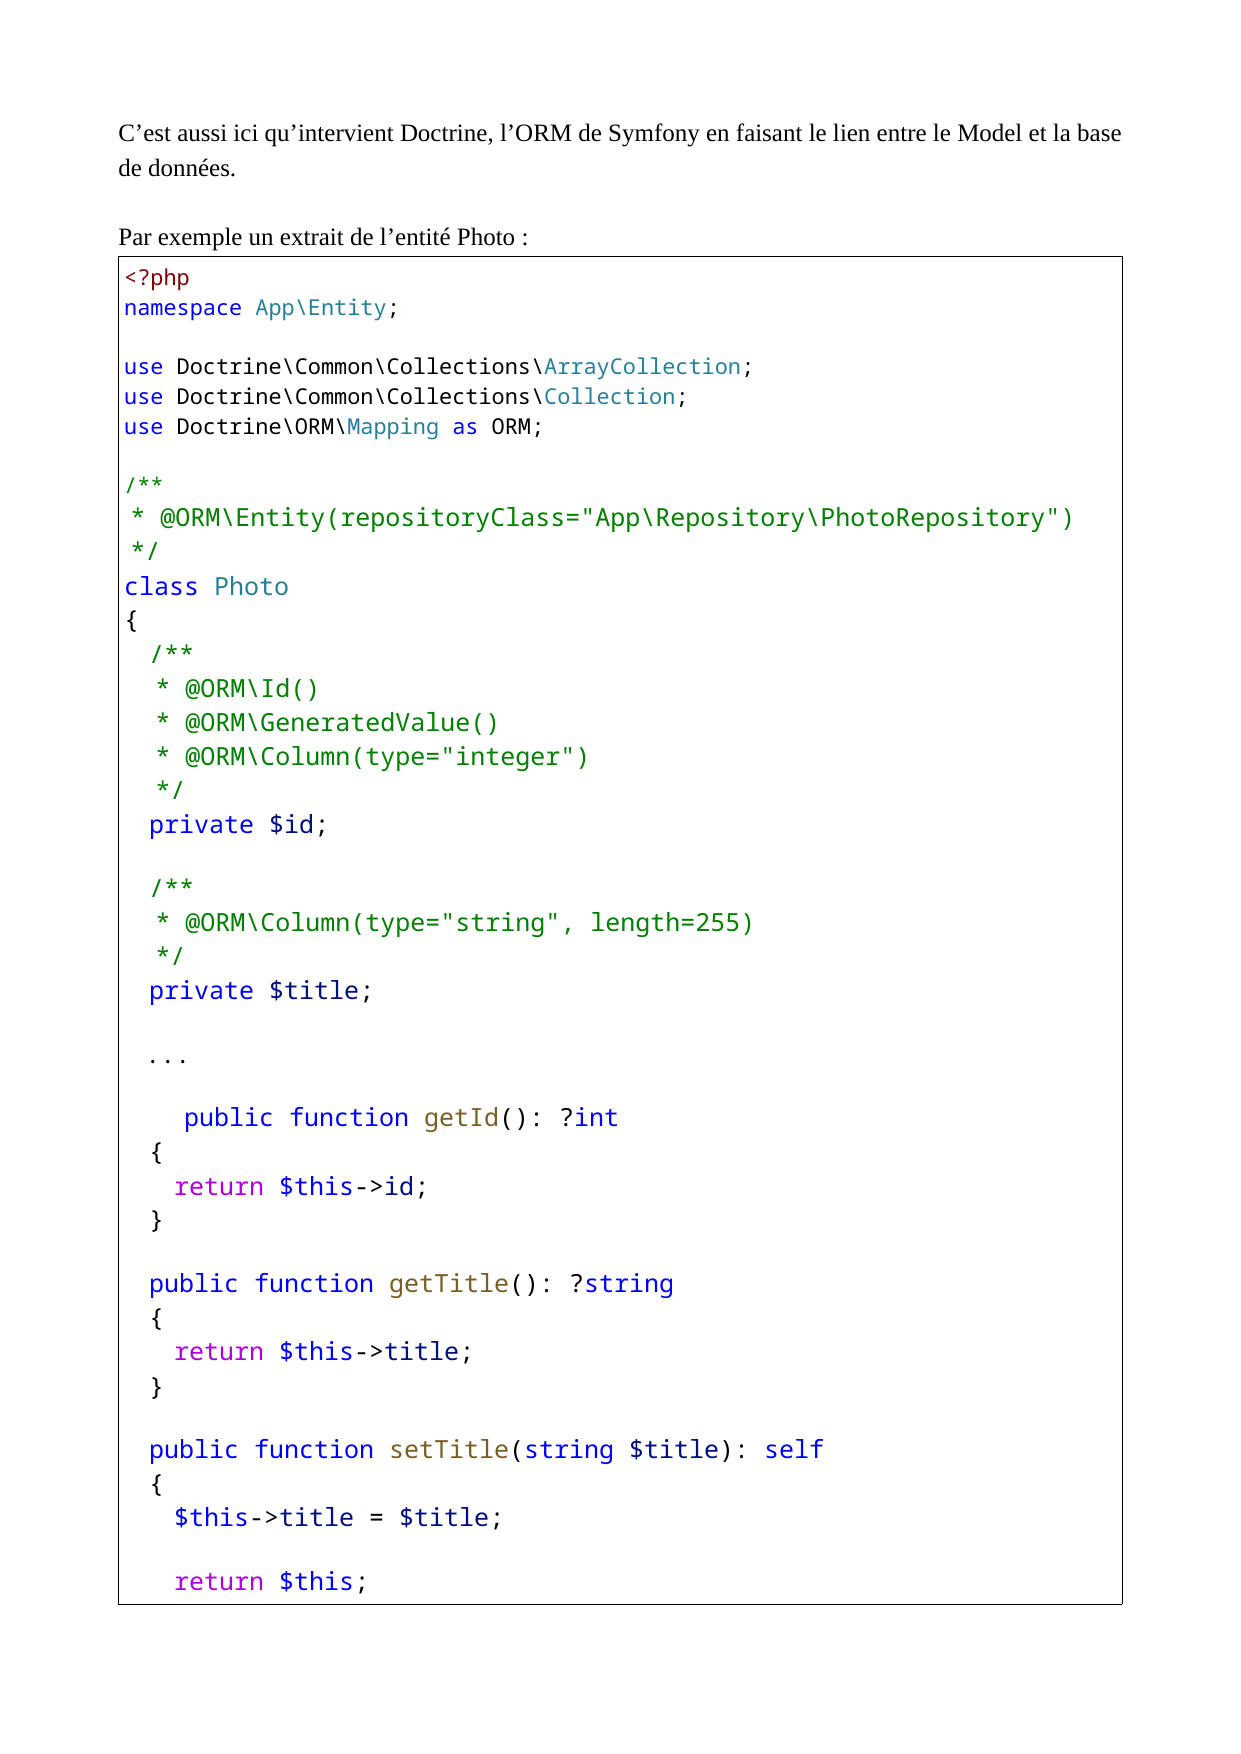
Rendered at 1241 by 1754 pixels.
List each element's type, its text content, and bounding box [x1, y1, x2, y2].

table_header <?php namespace App\Entity; use Doctrine\Common\Collections\ArrayCollection; use Doctrine\Common\Collections\Collection; use Doctrine\ORM\Mapping as ORM; /** * @ORM\Entity(repositoryClass="App\Repository\PhotoRepository") */ class Photo { /** * @ORM\Id() * @ORM\GeneratedValue() * @ORM\Column(type="integer") */ private $id; /** * @ORM\Column(type="string", length=255) */ private $title; ... public function getId(): ?int { return $this->id; } public function getTitle(): ?string { return $this->title; } public function setTitle(string $title): self { $this->title = $title; return $this; [119, 257, 1122, 1603]
text C’est aussi ici qu’intervient Doctrine, l’ORM de Symfony en faisant le lien entre le Model et la base de données. [118, 118, 1122, 181]
text Par exemple un extrait de l’entité Photo : [118, 222, 1122, 250]
